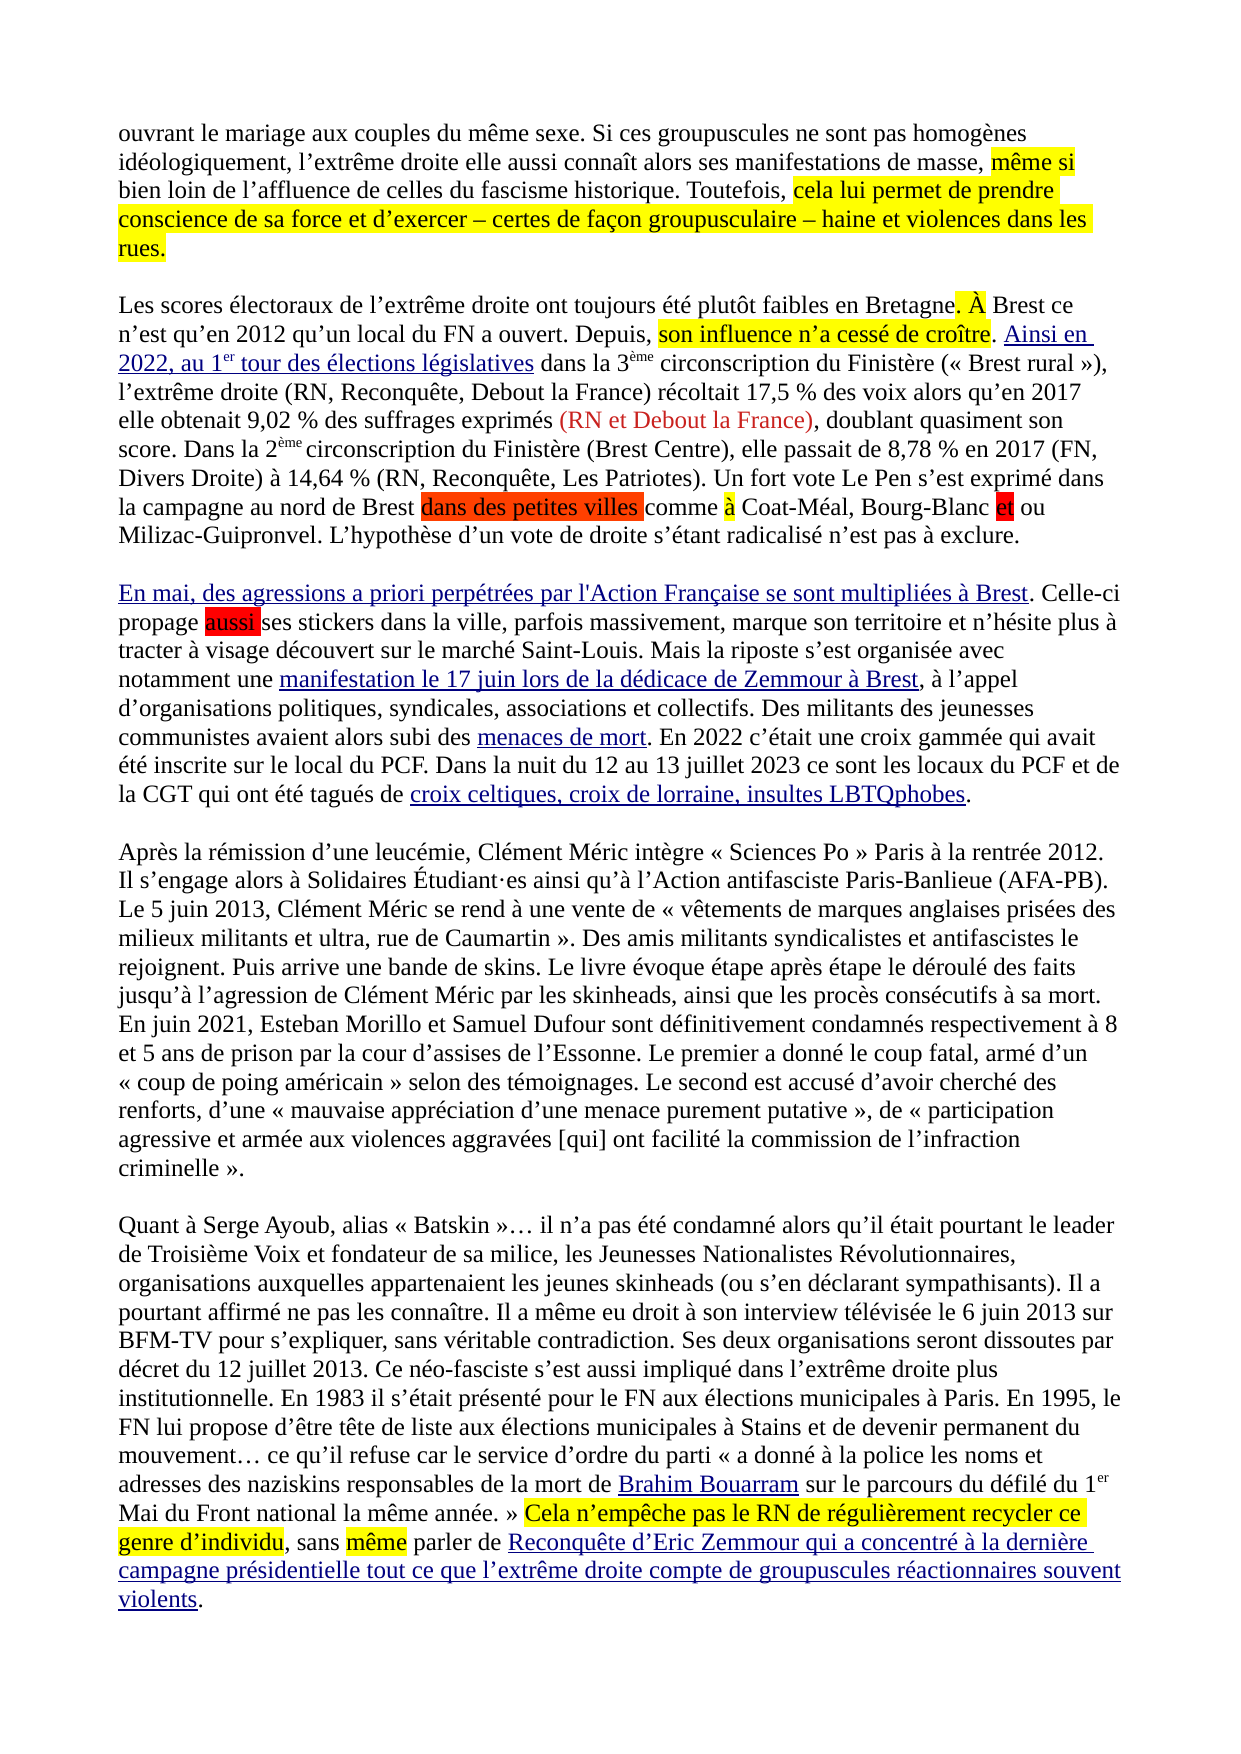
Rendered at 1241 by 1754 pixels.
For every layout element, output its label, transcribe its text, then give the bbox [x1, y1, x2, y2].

text Quant à Serge Ayoub, alias « Batskin »… il n’a pas été condamné alors qu’il était pourtant le leader de Troisième Voix et fondateur de sa milice, les Jeunesses Nationalistes Révolutionnaires, organisations auxquelles appartenaient les jeunes skinheads (ou s’en déclarant sympathisants). Il a pourtant affirmé ne pas les connaître. Il a même eu droit à son interview télévisée le 6 juin 2013 sur BFM-TV pour s’expliquer, sans véritable contradiction. Ses deux organisations seront dissoutes par décret du 12 juillet 2013. Ce néo-fasciste s’est aussi impliqué dans l’extrême droite plus institutionnelle. En 1983 il s’était présenté pour le FN aux élections municipales à Paris. En 1995, le FN lui propose d’être tête de liste aux élections municipales à Stains et de devenir permanent du mouvement… ce qu’il refuse car le service d’ordre du parti « a donné à la police les noms et adresses des naziskins responsables de la mort de Brahim Bouarram sur le parcours du défilé du 1er Mai du Front national la même année. » Cela n’empêche pas le RN de régulièrement recycler ce genre d’individu, sans même parler de Reconquête d’Eric Zemmour qui a concentré à la dernière campagne présidentielle tout ce que l’extrême droite compte de groupuscules réactionnaires souvent violents. [118, 1211, 1122, 1613]
text ouvrant le mariage aux couples du même sexe. Si ces groupuscules ne sont pas homogènes idéologiquement, l’extrême droite elle aussi connaît alors ses manifestations de masse, même si bien loin de l’affluence de celles du fascisme historique. Toutefois, cela lui permet de prendre conscience de sa force et d’exercer – certes de façon groupusculaire – haine et violences dans les rues. [118, 118, 1122, 262]
text Les scores électoraux de l’extrême droite ont toujours été plutôt faibles en Bretagne. À Brest ce n’est qu’en 2012 qu’un local du FN a ouvert. Depuis, son influence n’a cessé de croître. Ainsi en 2022, au 1er tour des élections législatives dans la 3ème circonscription du Finistère (« Brest rural »), l’extrême droite (RN, Reconquête, Debout la France) récoltait 17,5 % des voix alors qu’en 2017 elle obtenait 9,02 % des suffrages exprimés (RN et Debout la France), doublant quasiment son score. Dans la 2ème circonscription du Finistère (Brest Centre), elle passait de 8,78 % en 2017 (FN, Divers Droite) à 14,64 % (RN, Reconquête, Les Patriotes). Un fort vote Le Pen s’est exprimé dans la campagne au nord de Brest dans des petites villes comme à Coat-Méal, Bourg-Blanc et ou Milizac-Guipronvel. L’hypothèse d’un vote de droite s’étant radicalisé n’est pas à exclure. [118, 291, 1122, 549]
text Après la rémission d’une leucémie, Clément Méric intègre « Sciences Po » Paris à la rentrée 2012. Il s’engage alors à Solidaires Étudiant·es ainsi qu’à l’Action antifasciste Paris-Banlieue (AFA-PB). Le 5 juin 2013, Clément Méric se rend à une vente de « vêtements de marques anglaises prisées des milieux militants et ultra, rue de Caumartin ». Des amis militants syndicalistes et antifascistes le rejoignent. Puis arrive une bande de skins. Le livre évoque étape après étape le déroulé des faits jusqu’à l’agression de Clément Méric par les skinheads, ainsi que les procès consécutifs à sa mort. En juin 2021, Esteban Morillo et Samuel Dufour sont définitivement condamnés respectivement à 8 et 5 ans de prison par la cour d’assises de l’Essonne. Le premier a donné le coup fatal, armé d’un « coup de poing américain » selon des témoignages. Le second est accusé d’avoir cherché des renforts, d’une « mauvaise appréciation d’une menace purement putative », de « participation agressive et armée aux violences aggravées [qui] ont facilité la commission de l’infraction criminelle ». [118, 837, 1122, 1182]
text En mai, des agressions a priori perpétrées par l'Action Française se sont multipliées à Brest. Celle-ci propage aussi ses stickers dans la ville, parfois massivement, marque son territoire et n’hésite plus à tracter à visage découvert sur le marché Saint-Louis. Mais la riposte s’est organisée avec notamment une manifestation le 17 juin lors de la dédicace de Zemmour à Brest, à l’appel d’organisations politiques, syndicales, associations et collectifs. Des militants des jeunesses communistes avaient alors subi des menaces de mort. En 2022 c’était une croix gammée qui avait été inscrite sur le local du PCF. Dans la nuit du 12 au 13 juillet 2023 ce sont les locaux du PCF et de la CGT qui ont été tagués de croix celtiques, croix de lorraine, insultes LBTQphobes. [118, 578, 1122, 808]
